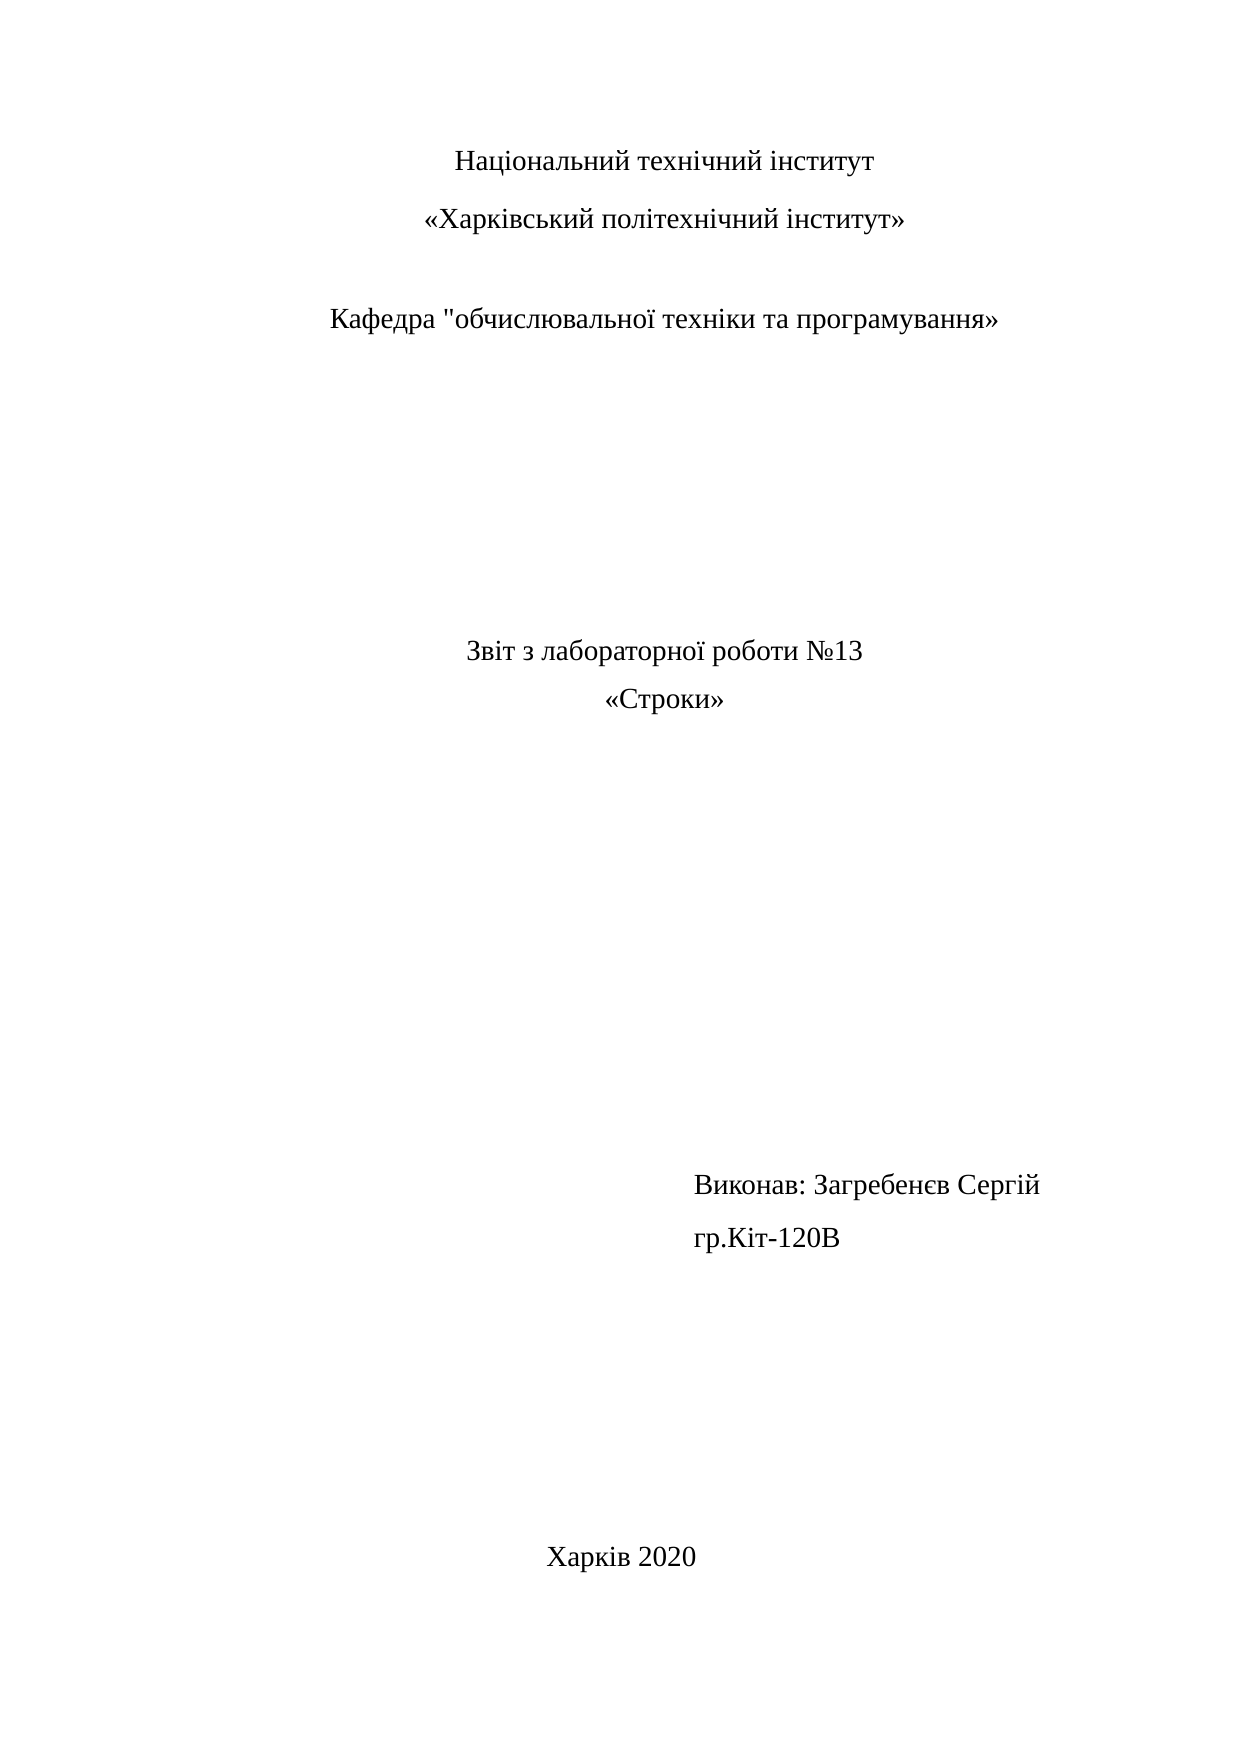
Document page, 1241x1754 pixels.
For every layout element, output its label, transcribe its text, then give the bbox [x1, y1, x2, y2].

text Харків 2020 [177, 1539, 1152, 1572]
subtitle Національний технічний інститут [177, 143, 1152, 177]
subtitle Звіт з лабораторної роботи №13 [177, 633, 1152, 667]
subtitle «Харківський політехнічний інститут» [177, 202, 1152, 235]
subtitle «Строки» [177, 681, 1152, 715]
text гр.Кіт-120В [177, 1220, 1152, 1253]
subtitle Кафедра "обчислювальної техніки та програмування» [177, 302, 1152, 335]
text Виконав: Загребенєв Сергій [177, 1167, 1152, 1200]
